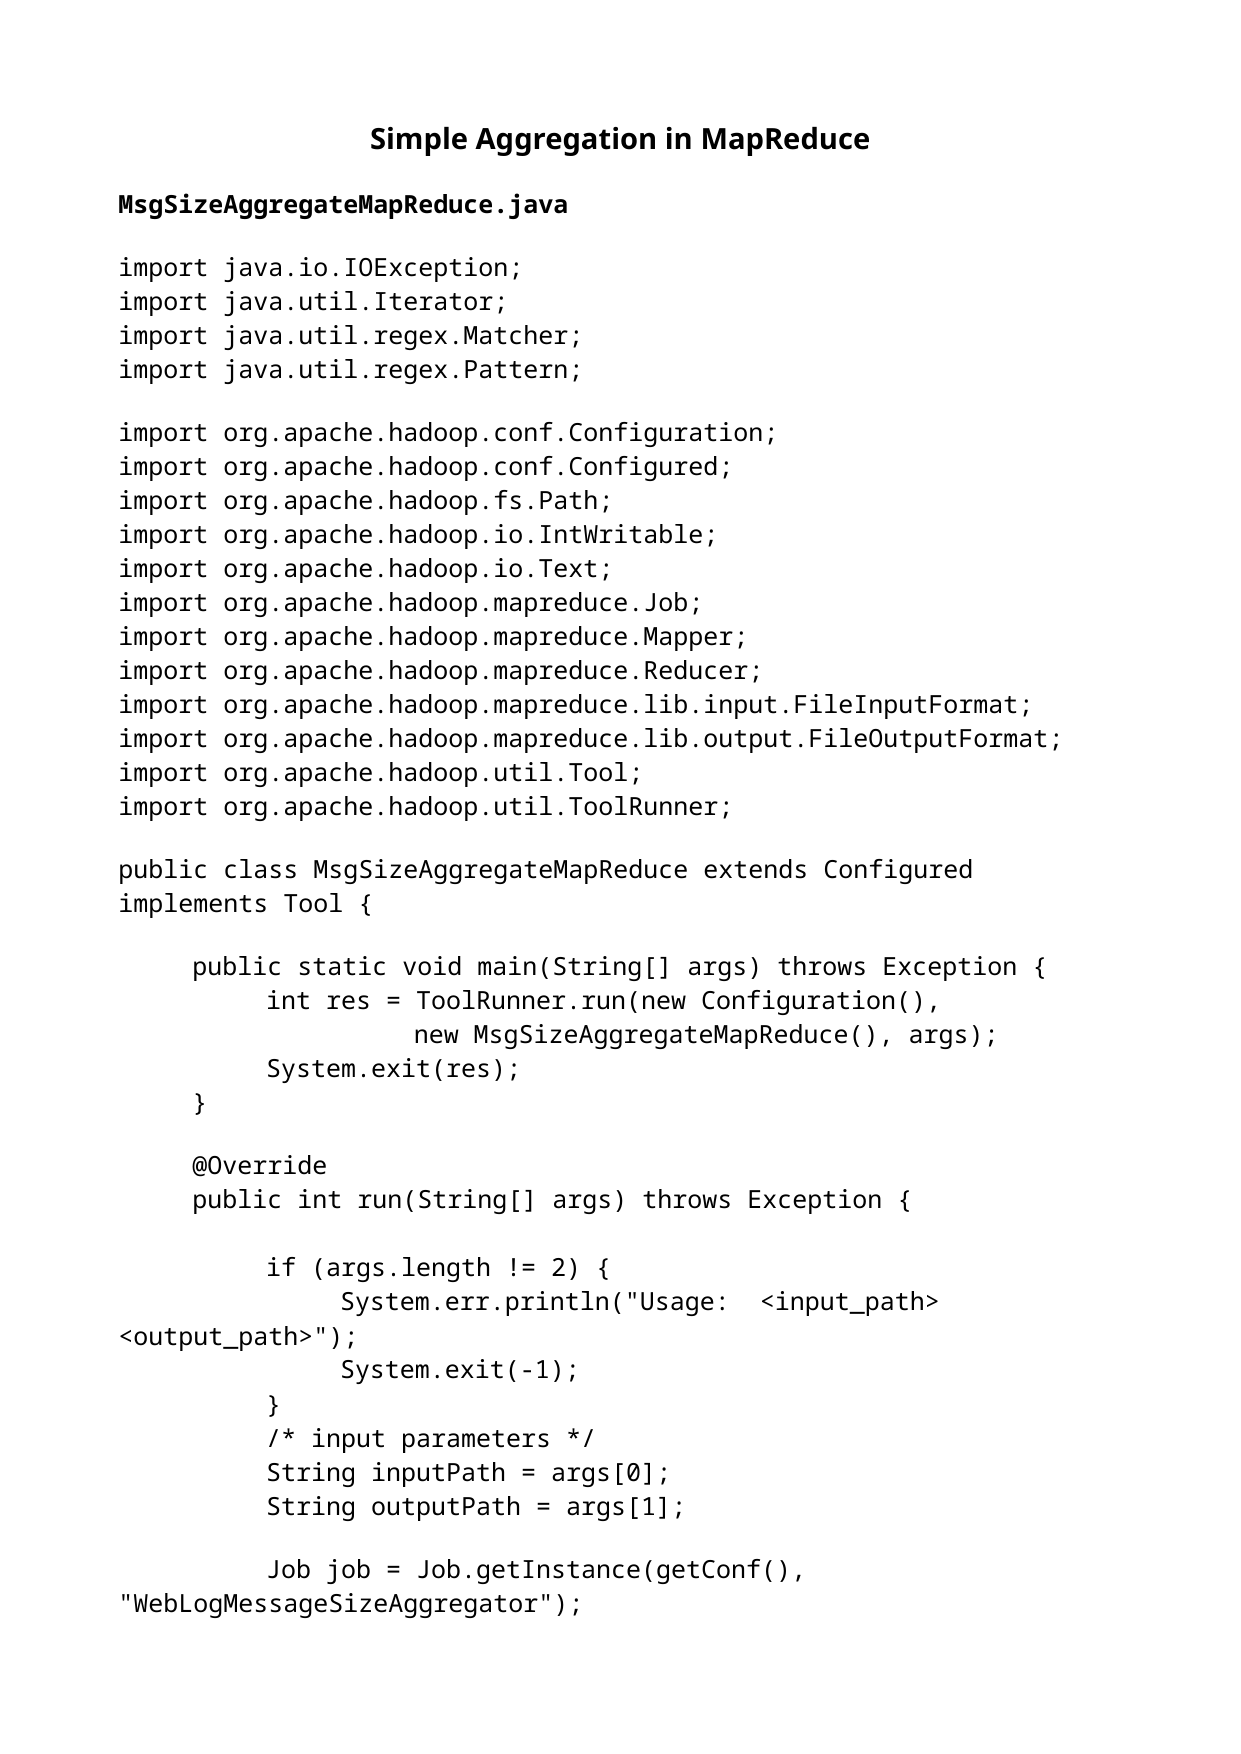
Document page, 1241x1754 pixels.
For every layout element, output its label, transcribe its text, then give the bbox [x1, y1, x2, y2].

text new MsgSizeAggregateMapReduce(), args); [118, 1017, 1122, 1051]
text import org.apache.hadoop.fs.Path; [118, 482, 1122, 517]
text int res = ToolRunner.run(new Configuration(), [118, 983, 1122, 1017]
text import org.apache.hadoop.mapreduce.Job; [118, 585, 1122, 619]
text } [118, 1085, 1122, 1119]
text System.exit(res); [118, 1051, 1122, 1085]
text import org.apache.hadoop.mapreduce.Reducer; [118, 653, 1122, 687]
text import org.apache.hadoop.mapreduce.lib.input.FileInputFormat; [118, 687, 1122, 721]
text import java.io.IOException; [118, 249, 1122, 283]
text System.err.println("Usage: <input_path> <output_path>"); [118, 1284, 1122, 1352]
text import org.apache.hadoop.util.ToolRunner; [118, 789, 1122, 823]
text import org.apache.hadoop.conf.Configured; [118, 448, 1122, 482]
text System.exit(-1); [118, 1352, 1122, 1386]
text import org.apache.hadoop.util.Tool; [118, 755, 1122, 789]
text } [118, 1386, 1122, 1420]
text import org.apache.hadoop.io.IntWritable; [118, 517, 1122, 551]
text public class MsgSizeAggregateMapReduce extends Configured implements Tool { [118, 852, 1122, 920]
text /* input parameters */ [118, 1420, 1122, 1454]
text @Override [118, 1148, 1122, 1182]
text String inputPath = args[0]; [118, 1454, 1122, 1488]
text String outputPath = args[1]; [118, 1488, 1122, 1522]
text import org.apache.hadoop.mapreduce.lib.output.FileOutputFormat; [118, 721, 1122, 755]
text public static void main(String[] args) throws Exception { [118, 949, 1122, 983]
text public int run(String[] args) throws Exception { [118, 1182, 1122, 1216]
text import org.apache.hadoop.conf.Configuration; [118, 414, 1122, 448]
text import java.util.Iterator; [118, 283, 1122, 317]
text MsgSizeAggregateMapReduce.java [118, 187, 1122, 221]
text Job job = Job.getInstance(getConf(), "WebLogMessageSizeAggregator"); [118, 1551, 1122, 1619]
text import org.apache.hadoop.io.Text; [118, 551, 1122, 585]
text if (args.length != 2) { [118, 1250, 1122, 1284]
text Simple Aggregation in MapReduce [118, 118, 1122, 158]
text import java.util.regex.Pattern; [118, 352, 1122, 386]
text import java.util.regex.Matcher; [118, 317, 1122, 352]
text import org.apache.hadoop.mapreduce.Mapper; [118, 619, 1122, 653]
